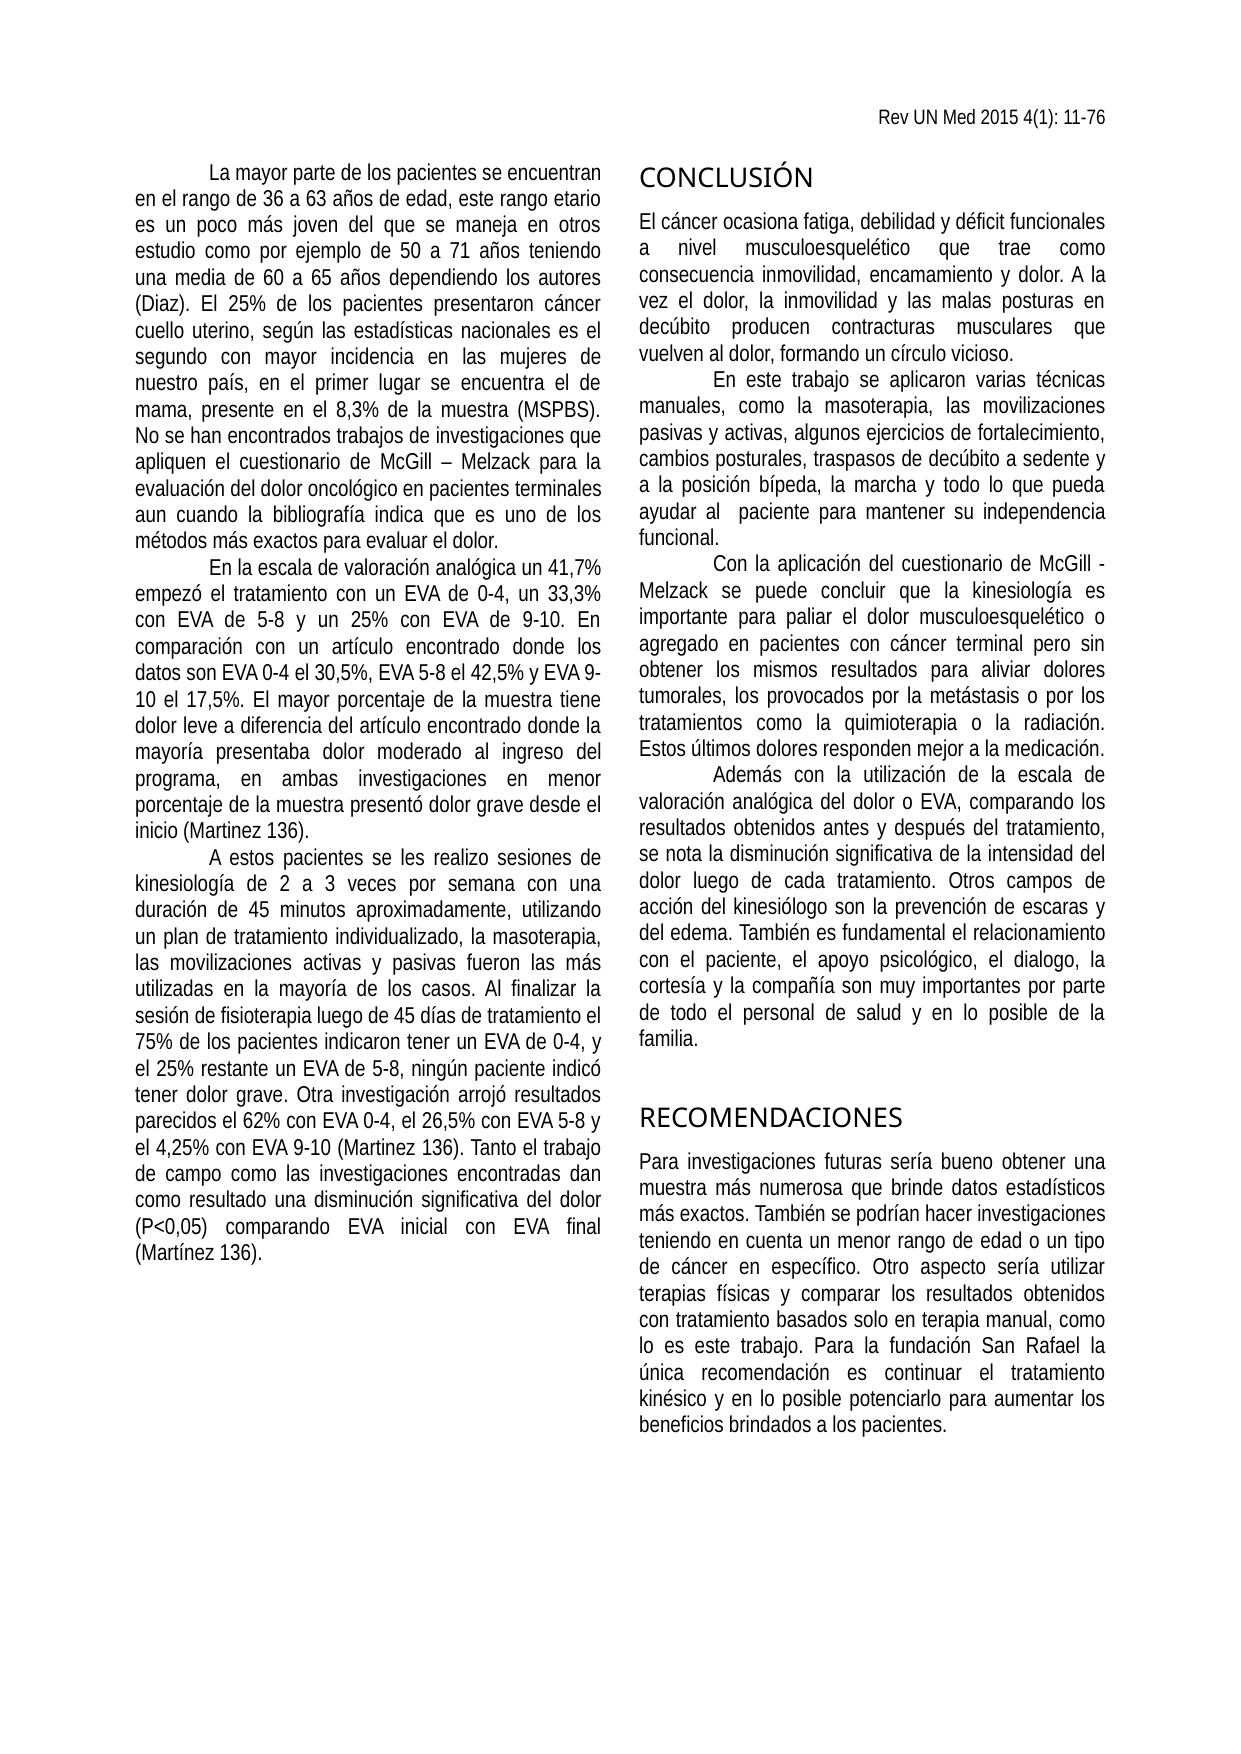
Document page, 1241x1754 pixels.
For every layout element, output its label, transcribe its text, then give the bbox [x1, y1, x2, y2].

text Con la aplicación del cuestionario de McGill - Melzack se puede concluir que la kinesiología es importante para paliar el dolor musculoesquelético o agregado en pacientes con cáncer terminal pero sin obtener los mismos resultados para aliviar dolores tumorales, los provocados por la metástasis o por los tratamientos como la quimioterapia o la radiación. Estos últimos dolores responden mejor a la medicación. [639, 550, 1106, 761]
text Además con la utilización de la escala de valoración analógica del dolor o EVA, comparando los resultados obtenidos antes y después del tratamiento, se nota la disminución significativa de la intensidad del dolor luego de cada tratamiento. Otros campos de acción del kinesiólogo son la prevención de escaras y del edema. También es fundamental el relacionamiento con el paciente, el apoyo psicológico, el dialogo, la cortesía y la compañía son muy importantes por parte de todo el personal de salud y en lo posible de la familia. [639, 761, 1106, 1051]
text En este trabajo se aplicaron varias técnicas manuales, como la masoterapia, las movilizaciones pasivas y activas, algunos ejercicios de fortalecimiento, cambios posturales, traspasos de decúbito a sedente y a la posición bípeda, la marcha y todo lo que pueda ayudar al paciente para mantener su independencia funcional. [639, 366, 1106, 550]
text El cáncer ocasiona fatiga, debilidad y déficit funcionales a nivel musculoesquelético que trae como consecuencia inmovilidad, encamamiento y dolor. A la vez el dolor, la inmovilidad y las malas posturas en decúbito producen contracturas musculares que vuelven al dolor, formando un círculo vicioso. [639, 208, 1106, 366]
text Para investigaciones futuras sería bueno obtener una muestra más numerosa que brinde datos estadísticos más exactos. También se podrían hacer investigaciones teniendo en cuenta un menor rango de edad o un tipo de cáncer en específico. Otro aspecto sería utilizar terapias físicas y comparar los resultados obtenidos con tratamiento basados solo en terapia manual, como lo es este trabajo. Para la fundación San Rafael la única recomendación es continuar el tratamiento kinésico y en lo posible potenciarlo para aumentar los beneficios brindados a los pacientes. [639, 1148, 1106, 1438]
subtitle CONCLUSIÓN [639, 158, 1106, 195]
subtitle RECOMENDACIONES [639, 1098, 1106, 1135]
text A estos pacientes se les realizo sesiones de kinesiología de 2 a 3 veces por semana con una duración de 45 minutos aproximadamente, utilizando un plan de tratamiento individualizado, la masoterapia, las movilizaciones activas y pasivas fueron las más utilizadas en la mayoría de los casos. Al finalizar la sesión de fisioterapia luego de 45 días de tratamiento el 75% de los pacientes indicaron tener un EVA de 0-4, y el 25% restante un EVA de 5-8, ningún paciente indicó tener dolor grave. Otra investigación arrojó resultados parecidos el 62% con EVA 0-4, el 26,5% con EVA 5-8 y el 4,25% con EVA 9-10 (Martinez 136). Tanto el trabajo de campo como las investigaciones encontradas dan como resultado una disminución significativa del dolor (P<0,05) comparando EVA inicial con EVA final (Martínez 136). [135, 844, 601, 1265]
text En la escala de valoración analógica un 41,7% empezó el tratamiento con un EVA de 0-4, un 33,3% con EVA de 5-8 y un 25% con EVA de 9-10. En comparación con un artículo encontrado donde los datos son EVA 0-4 el 30,5%, EVA 5-8 el 42,5% y EVA 9-10 el 17,5%. El mayor porcentaje de la muestra tiene dolor leve a diferencia del artículo encontrado donde la mayoría presentaba dolor moderado al ingreso del programa, en ambas investigaciones en menor porcentaje de la muestra presentó dolor grave desde el inicio (Martinez 136). [135, 554, 601, 844]
text La mayor parte de los pacientes se encuentran en el rango de 36 a 63 años de edad, este rango etario es un poco más joven del que se maneja en otros estudio como por ejemplo de 50 a 71 años teniendo una media de 60 a 65 años dependiendo los autores (Diaz). El 25% de los pacientes presentaron cáncer cuello uterino, según las estadísticas nacionales es el segundo con mayor incidencia en las mujeres de nuestro país, en el primer lugar se encuentra el de mama, presente en el 8,3% de la muestra (MSPBS). No se han encontrados trabajos de investigaciones que apliquen el cuestionario de McGill – Melzack para la evaluación del dolor oncológico en pacientes terminales aun cuando la bibliografía indica que es uno de los métodos más exactos para evaluar el dolor. [135, 158, 601, 554]
